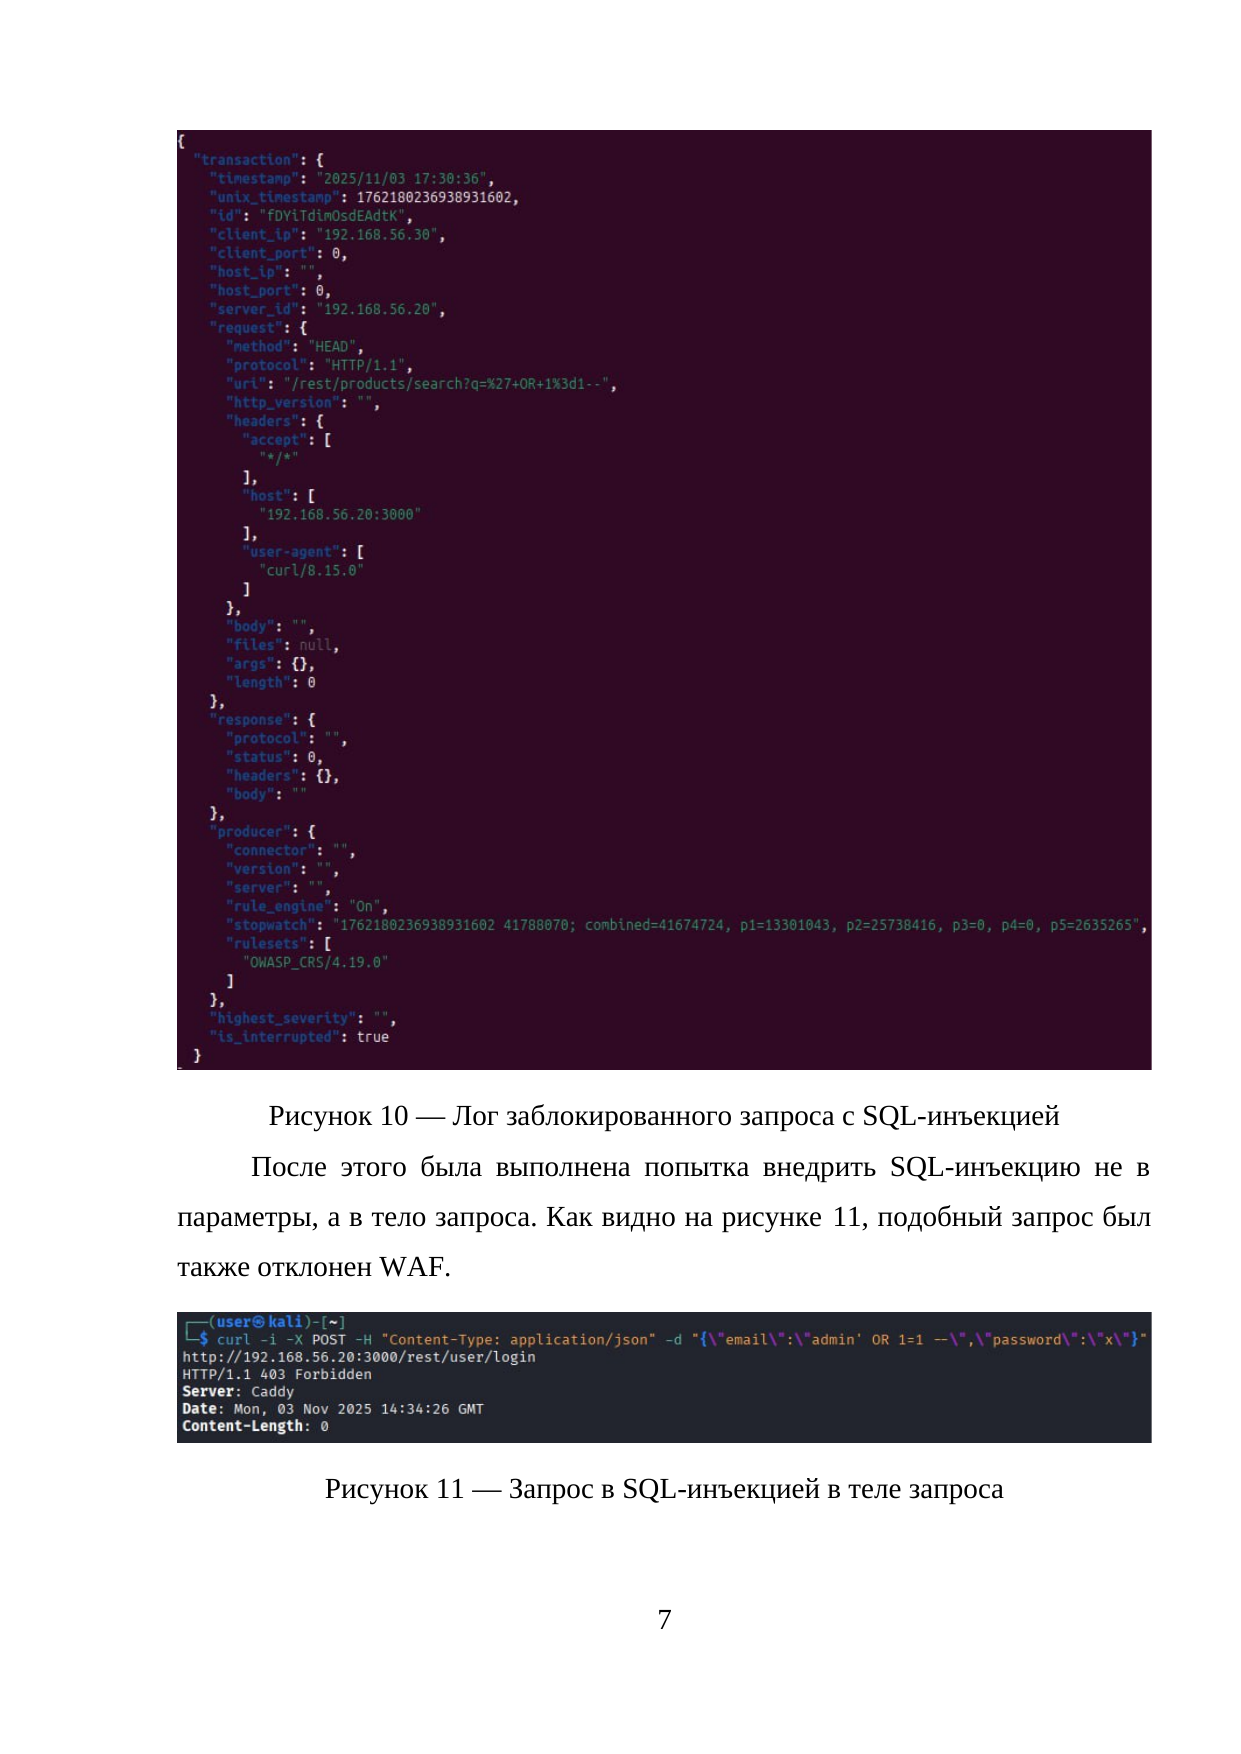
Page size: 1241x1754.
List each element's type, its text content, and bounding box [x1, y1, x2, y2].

text После этого была выполнена попытка внедрить SQL-инъекцию не в параметры, а в тело запроса. Как видно на рисунке 11, подобный запрос был также отклонен WAF. [177, 1149, 1152, 1283]
picture [177, 1312, 1152, 1443]
picture [177, 130, 1152, 1070]
text Рисунок 10 — Лог заблокированного запроса с SQL-инъекцией [177, 1070, 1152, 1132]
text Рисунок 11 — Запрос в SQL-инъекцией в теле запроса [177, 1443, 1152, 1505]
